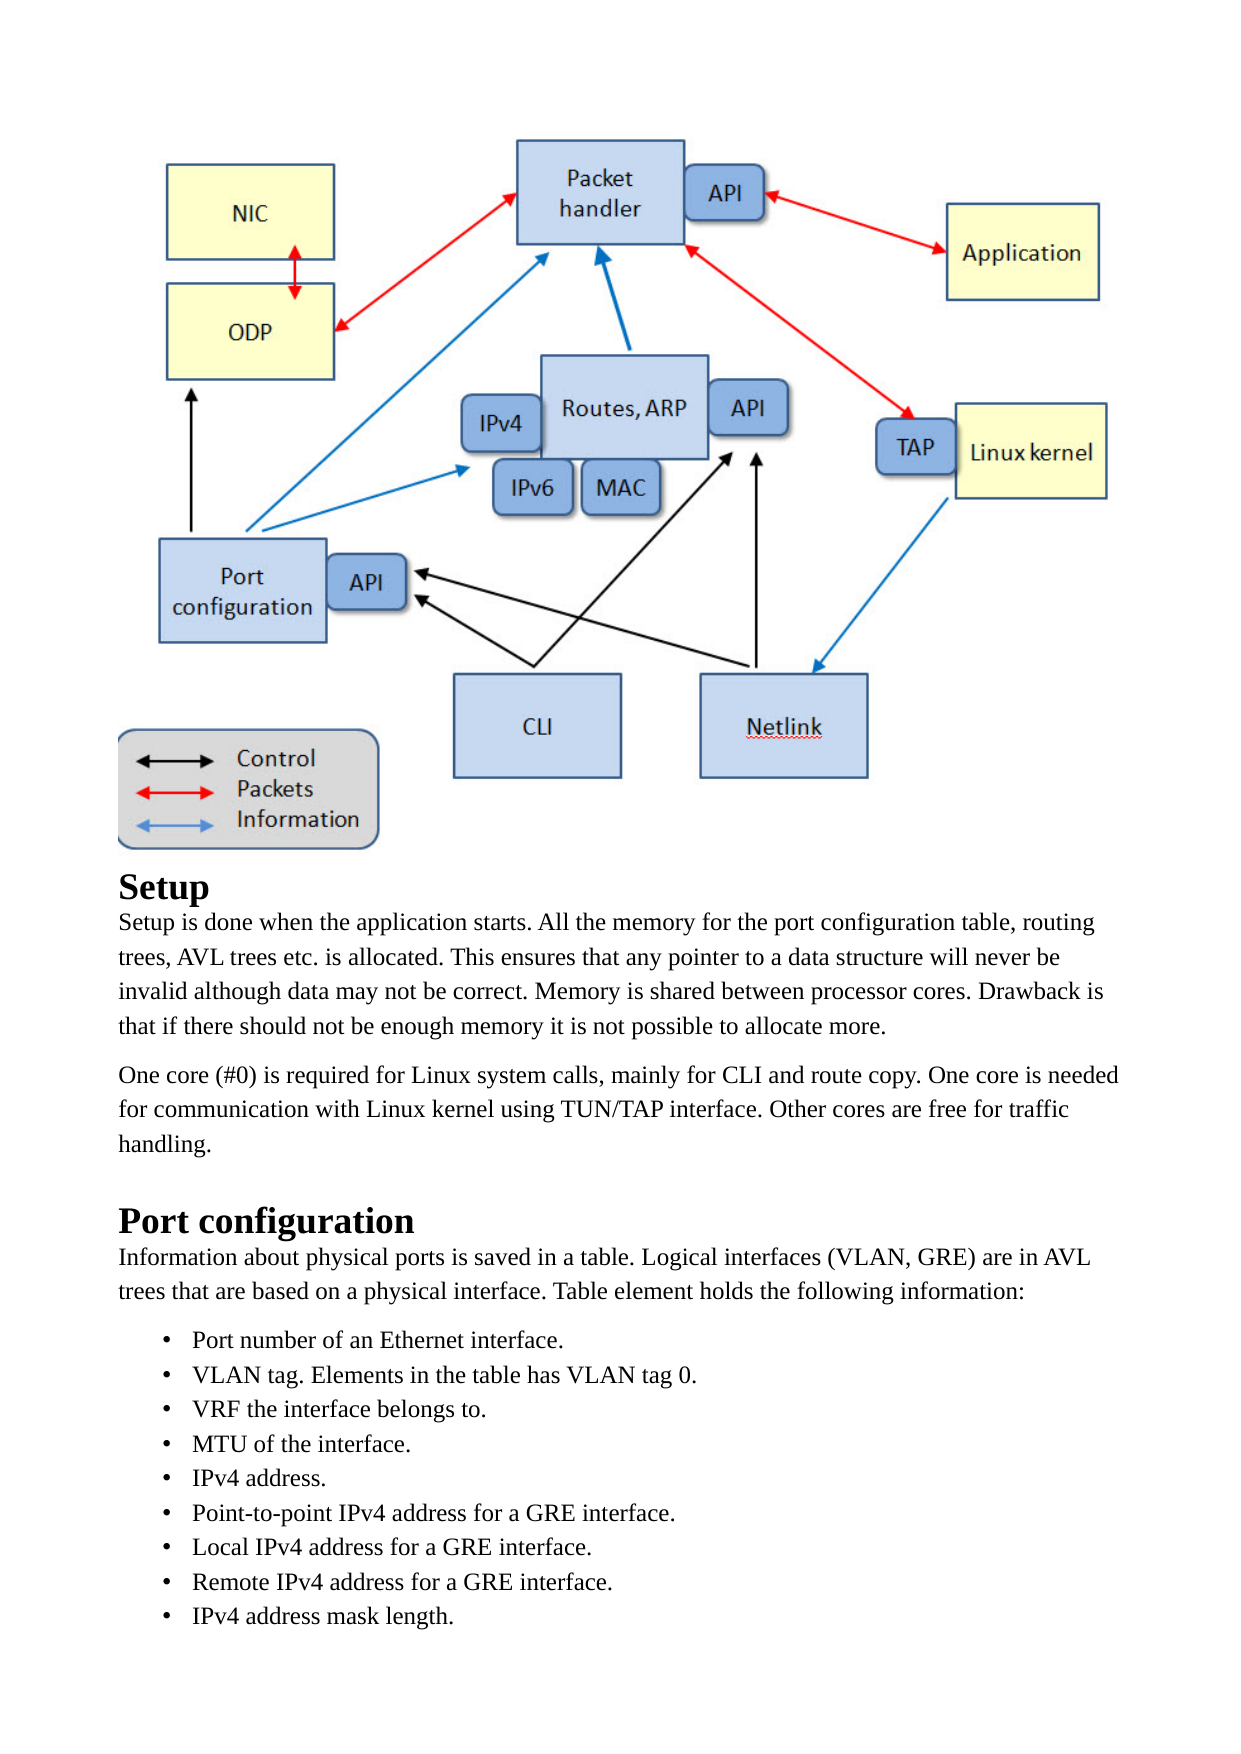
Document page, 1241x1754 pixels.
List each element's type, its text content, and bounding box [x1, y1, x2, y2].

text Setup is done when the application starts. All the memory for the port configuration table, routing trees, AVL trees etc. is allocated. This ensures that any pointer to a data structure will never be invalid although data may not be correct. Memory is shared between processor cores. Drawback is that if there should not be enough memory it is not possible to allocate more. [118, 907, 1122, 1040]
text Information about physical ports is saved in a table. Logical interfaces (VLAN, GRE) are in AVL trees that are based on a physical interface. Table element holds the following information: [118, 1242, 1122, 1305]
list MTU of the interface. [162, 1429, 1122, 1458]
list VRF the interface belongs to. [162, 1394, 1122, 1423]
subtitle Port configuration [118, 1199, 1122, 1242]
list IPv4 address. [162, 1463, 1122, 1492]
text One core (#0) is required for Linux system calls, mainly for CLI and route copy. One core is needed for communication with Linux kernel using TUN/TAP interface. Other cores are free for traffic handling. [118, 1060, 1122, 1158]
list Remote IPv4 address for a GRE interface. [162, 1567, 1122, 1596]
list Port number of an Ethernet interface. [162, 1326, 1122, 1354]
list Point-to-point IPv4 address for a GRE interface. [162, 1498, 1122, 1527]
subtitle Setup [118, 865, 1122, 907]
picture [118, 118, 1123, 865]
list Local IPv4 address for a GRE interface. [162, 1532, 1122, 1561]
list IPv4 address mask length. [162, 1601, 1122, 1630]
list VLAN tag. Elements in the table has VLAN tag 0. [162, 1360, 1122, 1389]
